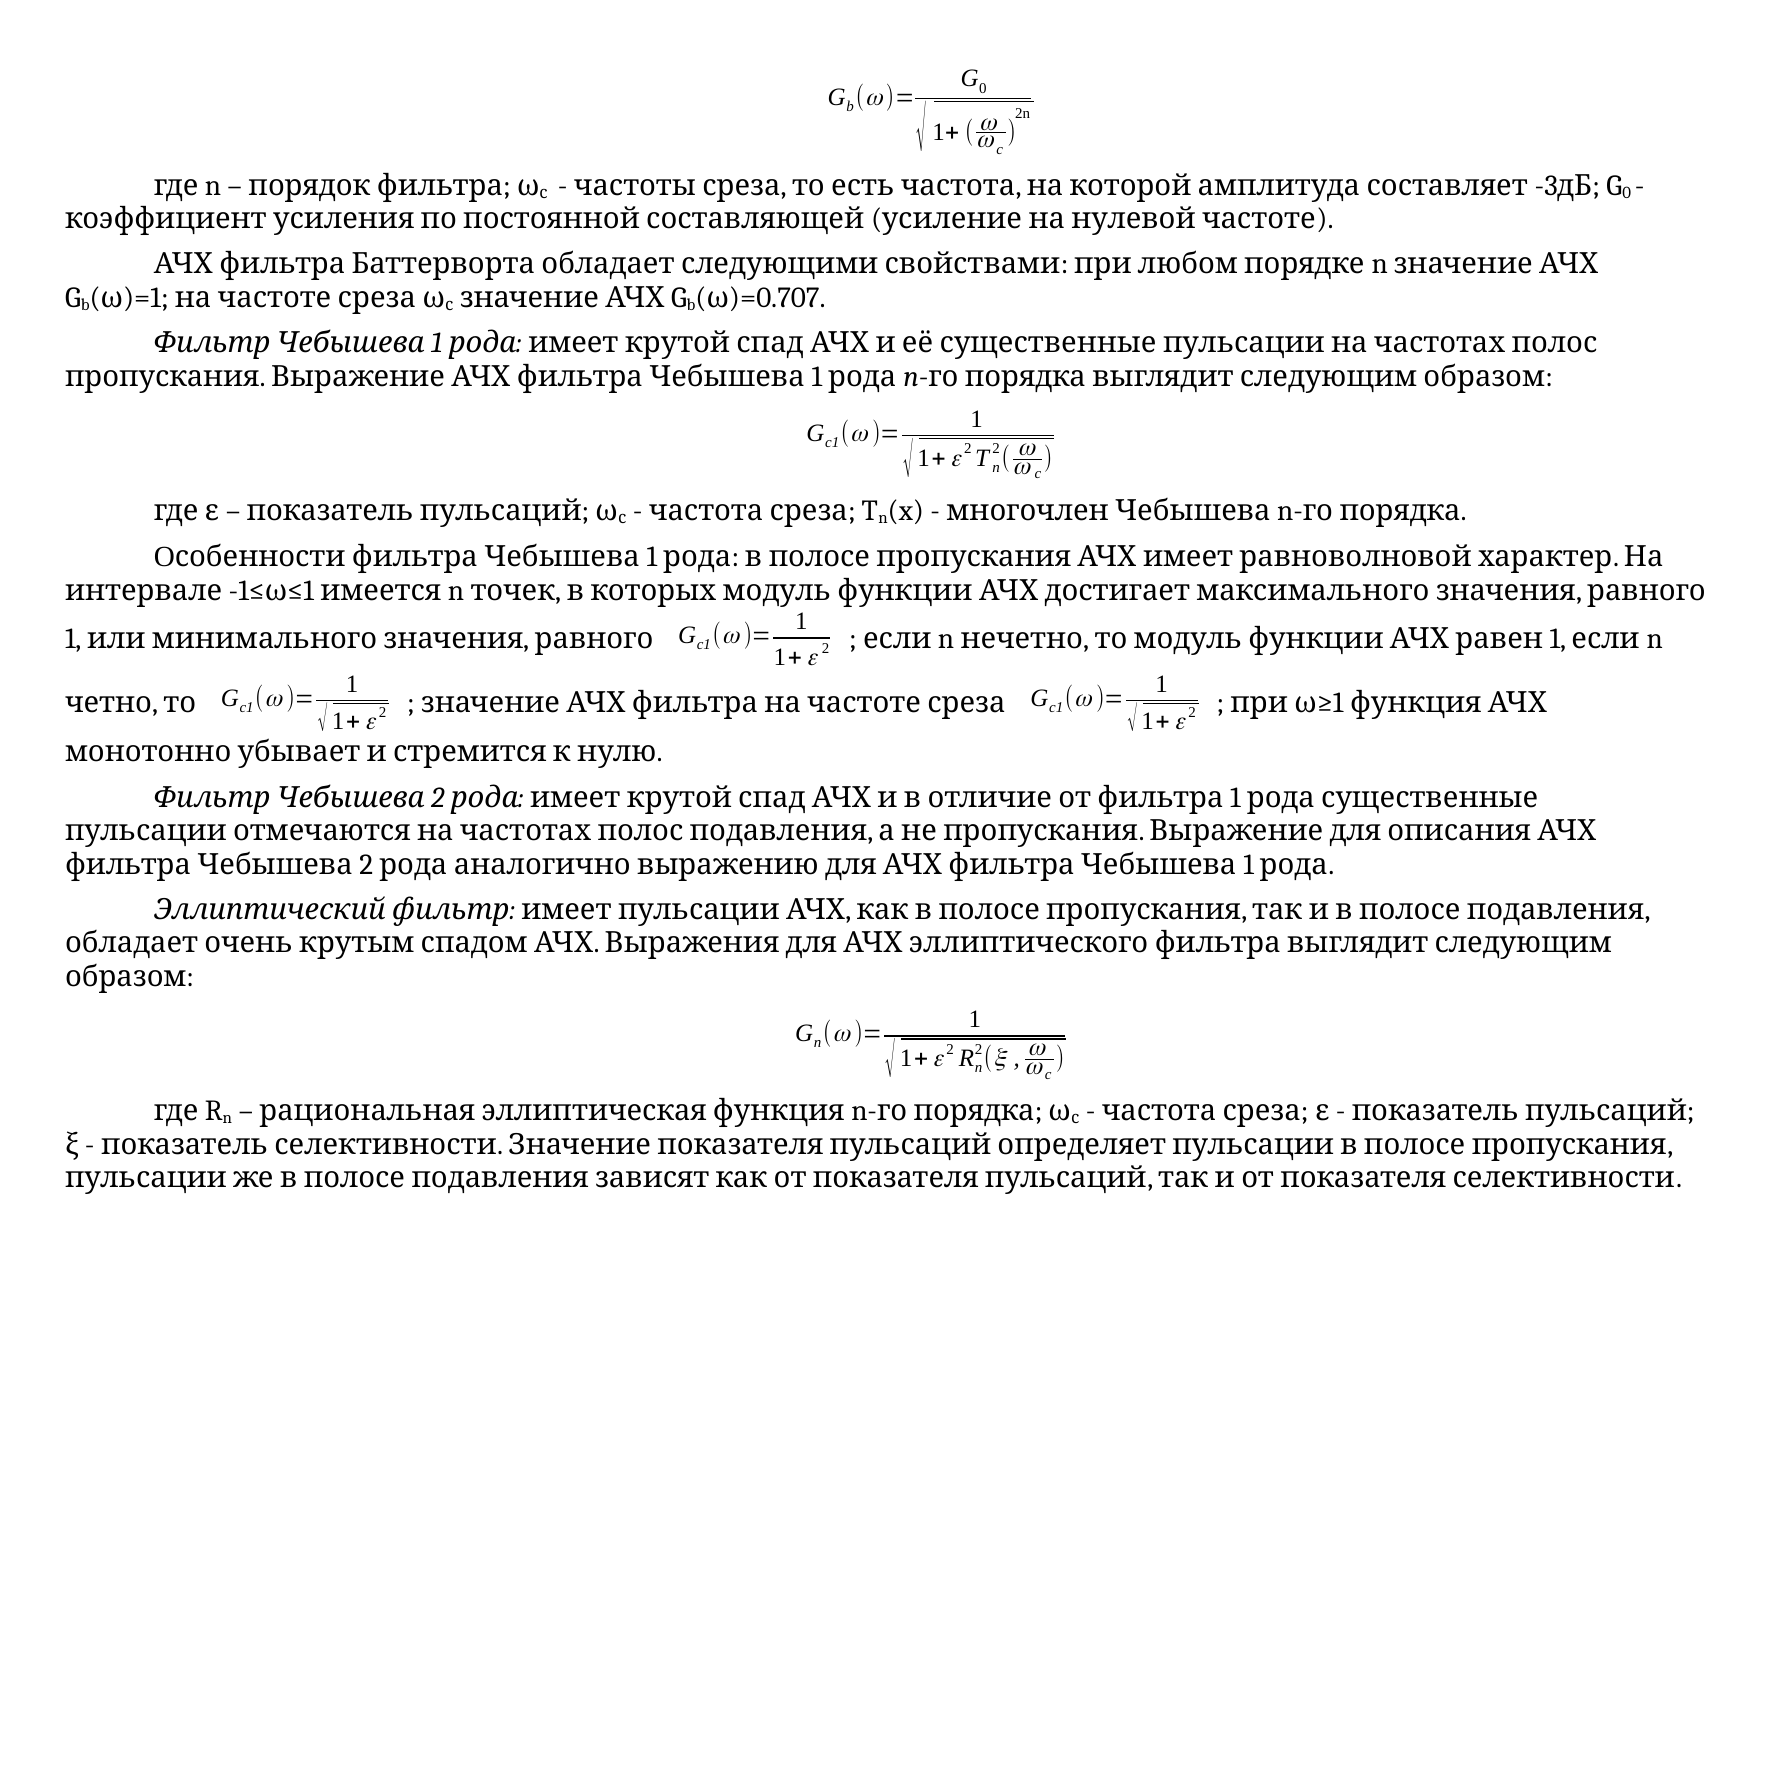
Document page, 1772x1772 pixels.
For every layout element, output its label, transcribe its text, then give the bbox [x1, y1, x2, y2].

table_cell Блок «Цифровой фильтр» предназначен для фильтрации цифрового сигнала с целью выделения или подавления определённых частот. Реализует модели следующих фильтров: эллиптический, Баттерворта, а также Чебышева 1-го и 2-го порядка. Передаточная функция фильтра имеет вид: Входы: DataInput – входной сигнал; Sync – вход для синхроимпульсов; Reset – вход для сигнала сброса; Выходы: DataOut – выходной отфильтрованный сигнал; Свойства блока: Порядок фильтра – целое число, максимальная степень комплексной переменной в передаточной функции фильтра; Тип фильтра – выбор типа фильтра, реализуемого блоком (см Примечание 1); Частоты среза, Гц – массив частот среза, размерностью равной количеству реализуемых блоком фильтров; Частоты дискретизации, Гц – массив частот дискретизации фильтра, размерностью равной количеству реализуемых блоком фильтров; Пульсация в полосе пропускания, дБ – массив величин пульсации АЧХ, размерностью равной количеству реализуемых блоком фильтров Чебышева; Класс фильтра – способ синтеза коэффициентов передаточной функции фильтра (см. Примечание 2); Параметры блока: Числитель фильтра — массив коэффициентов числителя передаточной функции для каждого фильтра; Знаменатель фильтра — массив коэффициентов знаменателя передаточной функции для каждого фильтра; Стоит отметить, что при представлении результата синтеза фильтра в виде коэффициентов полиномов числителя и знаменателя передаточной функции, возможна численная погрешность, которая возникает из-за ошибок округления на порядках фильтра начиная с четвертого. На входной порт Sync должны подаваться прямоугольные синхроимпульсы единичной амплитуды. Срабатывание блока происходит по переднему фронту синхроимпульса. При каждом срабатывании блока на выходе формируется сигнал, прошедший через процедуру фильтрации. Фильтрация организована по рекурсивной процедуре. Синтез коэффициентов передаточных функций по заданным критериям осуществляется в соответствие с выбранными классами фильтров. Пример использования блока: Работа блока показана в демонстрационном примере, расположенном по адресу Здесь блок цифрового фильтра используется в некоторой схеме обработки сигнала. Исходный сигнал представляет собой сумму двух синусоид частотой 1Гц и 4Гц. Из данного сигнала формируется вектор из трех одинаковых значений, который подается на основной вход блока. Настройки блока соответствуют фильтру низких частот 3 порядка с частотой среза 3Гц. При этом реализуются фильтры Баттерворта, а также Чебышева 1-го и 2-го рода. Выход блока в этом случае будет вектором из трех элементов, соответствующих реализуемым классам фильтров. Файл проекта, демонстрирующего использование блока цифровой фильтрации расположен по адресу %PROGRAMM_DIR%\Demo\Automatic\Обработка сигналов\Цифровые фильтры.prt Примечание 1: Реализуемые блоком типы фильтров: Фильтр нижних частот - фильтр, эффективно пропускающий частотный спектр сигнала ниже некоторой частоты (частоты среза) и уменьшающий (подавляющий) частоты сигнала выше этой частоты. Фильтр верхних частот - фильтр, пропускающий высокие частоты входного сигнала, при этом подавляя частоты сигнала ниже частоты среза. Полосовой фильтр - фильтр, который пропускает частоты, находящиеся в некоторой полосе частот. Режекторный фильтр - фильтр, не пропускающий частоты некоторой определённой полосы частот, и пропускающий частоты, выходящие за пределы этой полосы. Примечание 2: Особенности и алгоритмы реализованных классов фильтров: Фильтр Баттерворта: обладает максимально гладкой АЧХ на частотах полосы пропускания, на частотах полосы задерживания она уменьшается практически до нуля. является единственным из фильтров, сохраняющим форму АЧХ для более высоких порядков (за исключением более крутого спада характеристики на полосе подавления) тогда как многие другие разновидности фильтров (фильтр Чебышева, эллиптический фильтр) имеют различные формы АЧХ при различных порядках. В сравнении с фильтрами Чебышёва I и II типов или эллиптическим фильтром, фильтр Баттерворта имеет более пологий спад характеристики и поэтому должен иметь больший порядок для того, чтобы обеспечить нужные характеристики на частотах полосы подавления. Выражение АЧХ фильтра Баттерворта n-го порядка выглядит следующим образом: где n – порядок фильтра; ωс - частоты среза, то есть частота, на которой амплитуда составляет -3дБ; G0 - коэффициент усиления по постоянной составляющей (усиление на нулевой частоте). АЧХ фильтра Баттерворта обладает следующими свойствами: при любом порядке n значение АЧХ Gb(ω)=1; на частоте среза ωс значение АЧХ Gb(ω)=0.707. Фильтр Чебышева 1 рода: имеет крутой спад АЧХ и её существенные пульсации на частотах полос пропускания. Выражение АЧХ фильтра Чебышева 1 рода n-го порядка выглядит следующим образом: где ε – показатель пульсаций; ωс - частота среза; Tn(x) - многочлен Чебышева n-го порядка. Особенности фильтра Чебышева 1 рода: в полосе пропускания АЧХ имеет равноволновой характер. На интервале -1≤ω≤1 имеется n точек, в которых модуль функции АЧХ достигает максимального значения, равного 1, или минимального значения, равного ; если n нечетно, то модуль функции АЧХ равен 1, если n четно, то ; значение АЧХ фильтра на частоте среза ; при ω≥1 функция АЧХ монотонно убывает и стремится к нулю. Фильтр Чебышева 2 рода: имеет крутой спад АЧХ и в отличие от фильтра 1 рода существенные пульсации отмечаются на частотах полос подавления, а не пропускания. Выражение для описания АЧХ фильтра Чебышева 2 рода аналогично выражению для АЧХ фильтра Чебышева 1 рода. Эллиптический фильтр: имеет пульсации АЧХ, как в полосе пропускания, так и в полосе подавления, обладает очень крутым спадом АЧХ. Выражения для АЧХ эллиптического фильтра выглядит следующим образом: где Rn – рациональная эллиптическая функция n-го порядка; ωс - частота среза; ε - показатель пульсаций; ξ - показатель селективности. Значение показателя пульсаций определяет пульсации в полосе пропускания, пульсации же в полосе подавления зависят как от показателя пульсаций, так и от показателя селективности. [59, 59, 1713, 1213]
